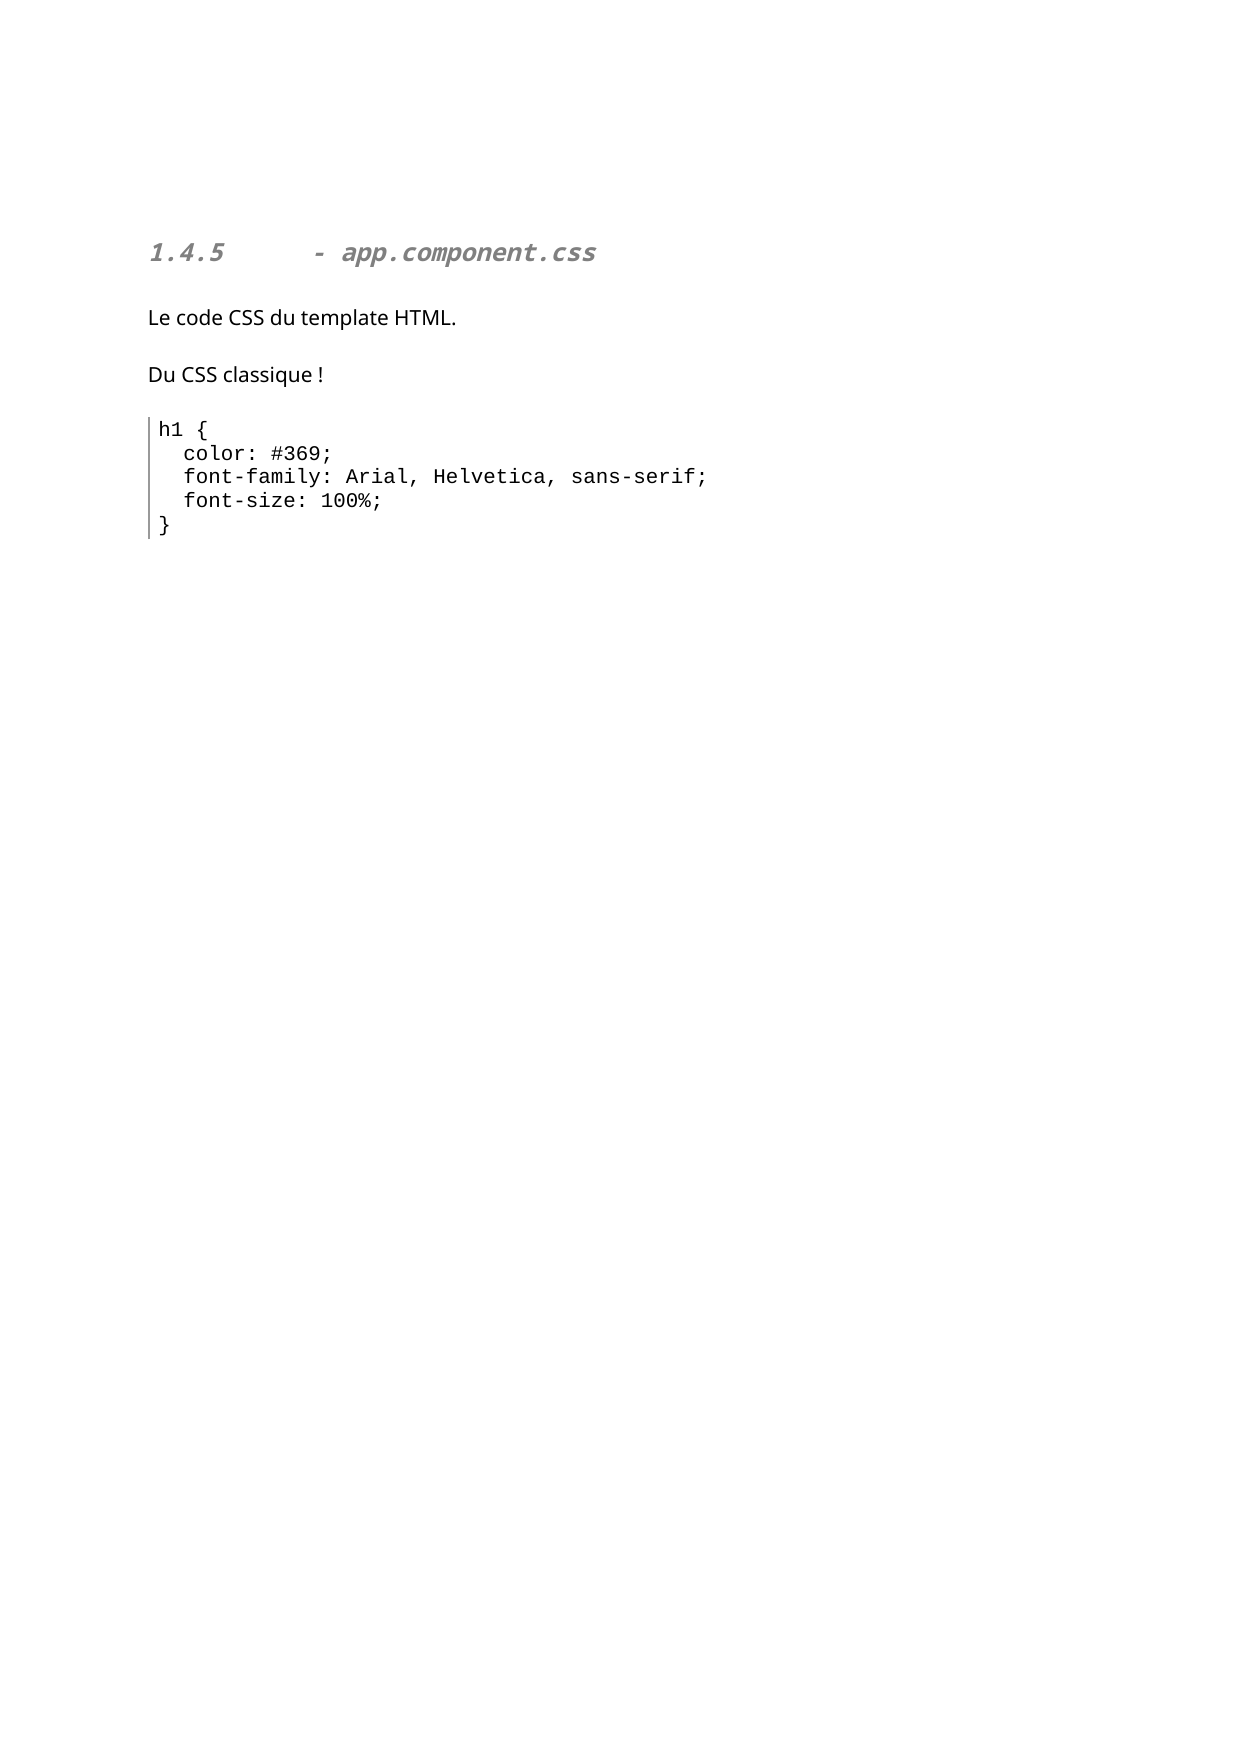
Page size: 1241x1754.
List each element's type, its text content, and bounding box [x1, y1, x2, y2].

text h1 { [150, 417, 1092, 443]
text font-size: 100%; [150, 490, 1092, 514]
subtitle - app.component.css [148, 235, 1092, 269]
text color: #369; [150, 443, 1092, 467]
text Le code CSS du template HTML. [148, 303, 1092, 332]
text } [150, 514, 1092, 539]
text Du CSS classique ! [148, 360, 1092, 389]
text font-family: Arial, Helvetica, sans-serif; [150, 467, 1092, 490]
